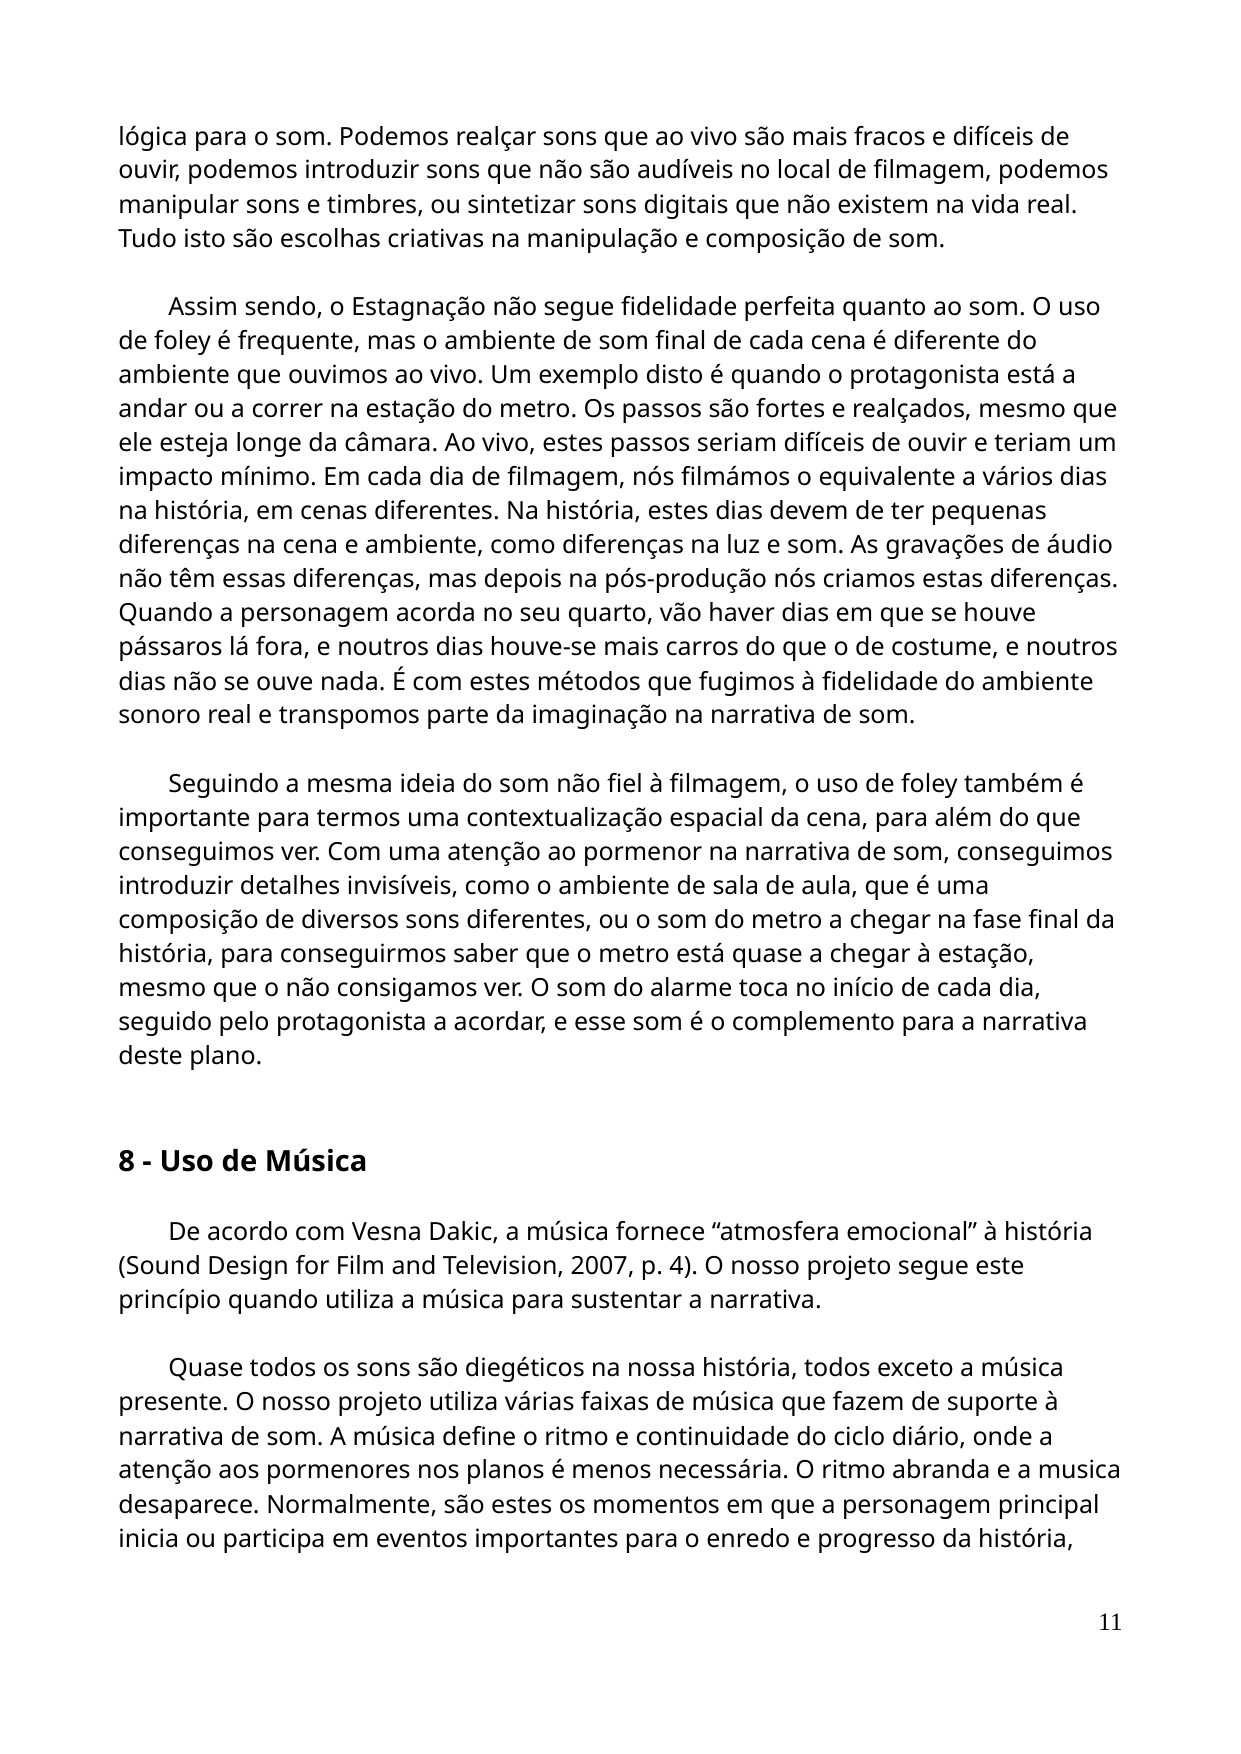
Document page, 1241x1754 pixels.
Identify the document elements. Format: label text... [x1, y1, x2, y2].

text 8 - Uso de Música [118, 1140, 1122, 1180]
text Seguindo a mesma ideia do som não fiel à filmagem, o uso de foley também é importante para termos uma contextualização espacial da cena, para além do que conseguimos ver. Com uma atenção ao pormenor na narrativa de som, conseguimos introduzir detalhes invisíveis, como o ambiente de sala de aula, que é uma composição de diversos sons diferentes, ou o som do metro a chegar na fase final da história, para conseguirmos saber que o metro está quase a chegar à estação, mesmo que o não consigamos ver. O som do alarme toca no início de cada dia, seguido pelo protagonista a acordar, e esse som é o complemento para a narrativa deste plano. [118, 765, 1122, 1072]
text lógica para o som. Podemos realçar sons que ao vivo são mais fracos e difíceis de ouvir, podemos introduzir sons que não são audíveis no local de filmagem, podemos manipular sons e timbres, ou sintetizar sons digitais que não existem na vida real. Tudo isto são escolhas criativas na manipulação e composição de som. [118, 118, 1122, 254]
text Quase todos os sons são diegéticos na nossa história, todos exceto a música presente. O nosso projeto utiliza várias faixas de música que fazem de suporte à narrativa de som. A música define o ritmo e continuidade do ciclo diário, onde a atenção aos pormenores nos planos é menos necessária. O ritmo abranda e a musica desaparece. Normalmente, são estes os momentos em que a personagem principal inicia ou participa em eventos importantes para o enredo e progresso da história, [118, 1350, 1122, 1554]
text De acordo com Vesna Dakic, a música fornece “atmosfera emocional” à história (Sound Design for Film and Television, 2007, p. 4). O nosso projeto segue este princípio quando utiliza a música para sustentar a narrativa. [118, 1214, 1122, 1316]
text Assim sendo, o Estagnação não segue fidelidade perfeita quanto ao som. O uso de foley é frequente, mas o ambiente de som final de cada cena é diferente do ambiente que ouvimos ao vivo. Um exemplo disto é quando o protagonista está a andar ou a correr na estação do metro. Os passos são fortes e realçados, mesmo que ele esteja longe da câmara. Ao vivo, estes passos seriam difíceis de ouvir e teriam um impacto mínimo. Em cada dia de filmagem, nós filmámos o equivalente a vários dias na história, em cenas diferentes. Na história, estes dias devem de ter pequenas diferenças na cena e ambiente, como diferenças na luz e som. As gravações de áudio não têm essas diferenças, mas depois na pós-produção nós criamos estas diferenças. Quando a personagem acorda no seu quarto, vão haver dias em que se houve pássaros lá fora, e noutros dias houve-se mais carros do que o de costume, e noutros dias não se ouve nada. É com estes métodos que fugimos à fidelidade do ambiente sonoro real e transpomos parte da imaginação na narrativa de som. [118, 288, 1122, 731]
